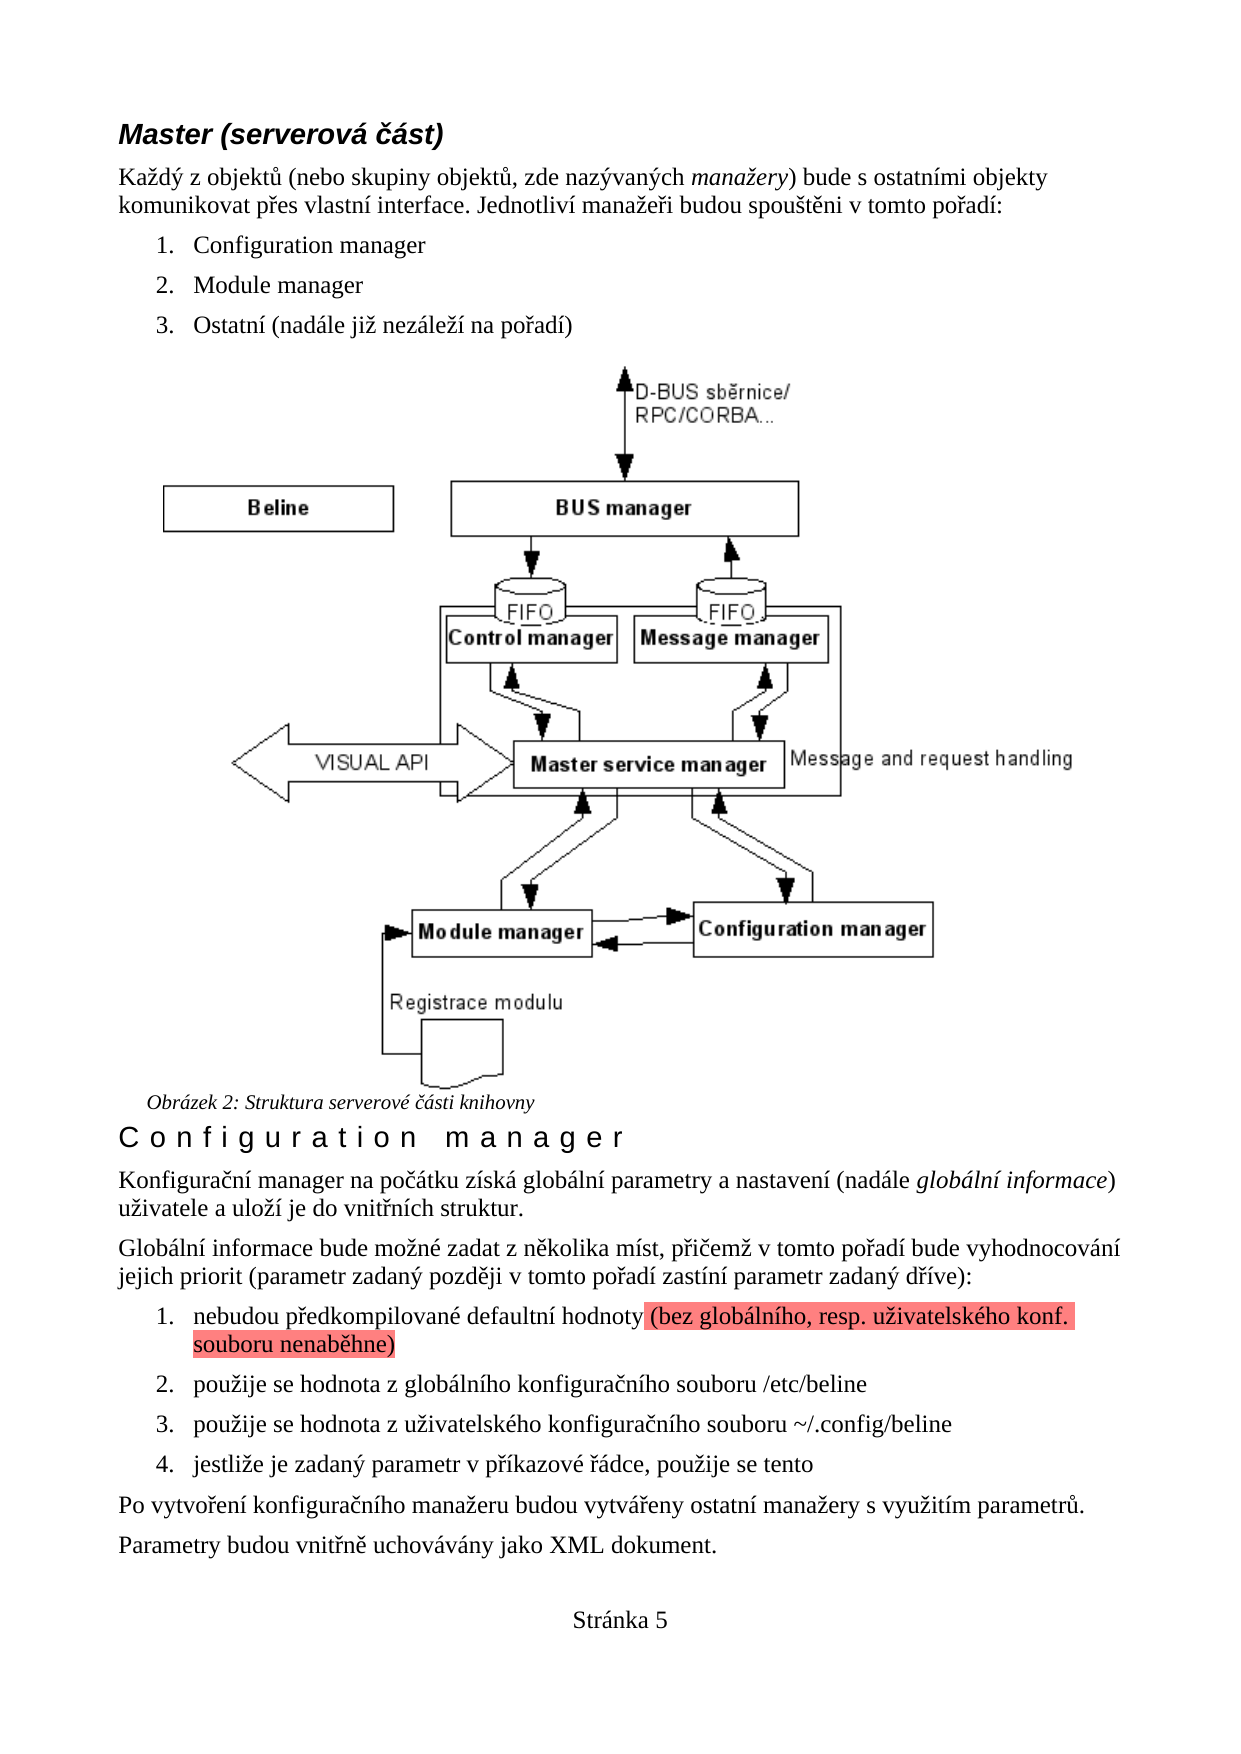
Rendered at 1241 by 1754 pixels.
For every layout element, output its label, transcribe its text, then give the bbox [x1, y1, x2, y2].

list použije se hodnota z globálního konfiguračního souboru /etc/beline [156, 1370, 1122, 1398]
text Každý z objektů (nebo skupiny objektů, zde nazývaných manažery) bude s ostatními objekty komunikovat přes vlastní interface. Jednotliví manažeři budou spouštěni v tomto pořadí: [118, 163, 1122, 219]
list použije se hodnota z uživatelského konfiguračního souboru ~/.config/beline [156, 1410, 1122, 1438]
subtitle Configuration manager [118, 377, 1122, 1154]
list Module manager [156, 271, 1122, 299]
list nebudou předkompilované defaultní hodnoty (bez globálního, resp. uživatelského konf. souboru nenaběhne) [156, 1302, 1122, 1358]
text Globální informace bude možné zadat z několika míst, přičemž v tomto pořadí bude vyhodnocování jejich priorit (parametr zadaný později v tomto pořadí zastíní parametr zadaný dříve): [118, 1234, 1122, 1290]
subtitle Master (serverová část) [118, 118, 1122, 151]
list Configuration manager [156, 231, 1122, 259]
text Obrázek 2: Struktura serverové části knihovny [146, 364, 1094, 1114]
text Konfigurační manager na počátku získá globální parametry a nastavení (nadále globální informace) uživatele a uloží je do vnitřních struktur. [118, 1166, 1122, 1222]
text Parametry budou vnitřně uchovávány jako XML dokument. [118, 1531, 1122, 1559]
list Ostatní (nadále již nezáleží na pořadí) [156, 312, 1122, 339]
list jestliže je zadaný parametr v příkazové řádce, použije se tento [156, 1451, 1122, 1478]
picture [163, 351, 1078, 1091]
text Po vytvoření konfiguračního manažeru budou vytvářeny ostatní manažery s využitím parametrů. [118, 1491, 1122, 1518]
